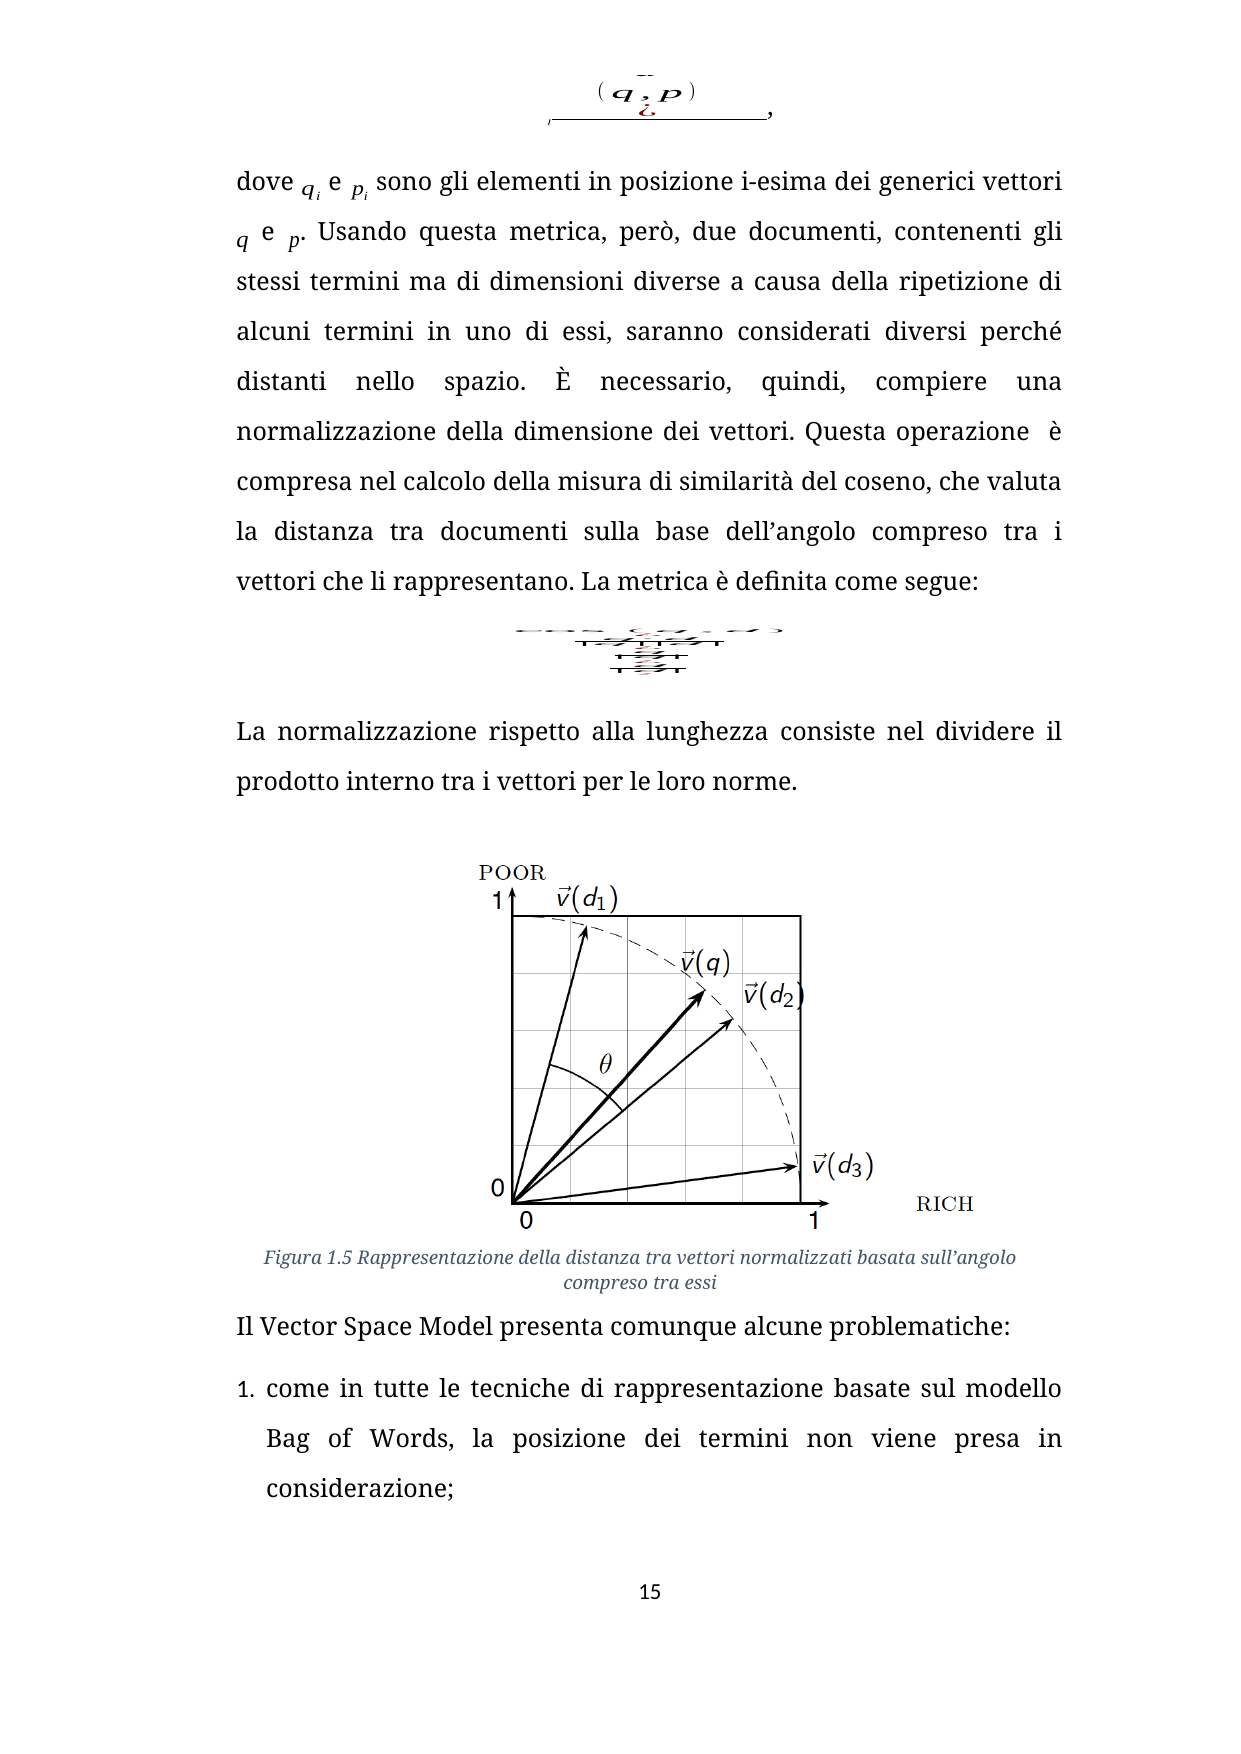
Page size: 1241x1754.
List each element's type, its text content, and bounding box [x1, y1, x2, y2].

text La normalizzazione rispetto alla lunghezza consiste nel dividere il prodotto interno tra i vettori per le loro norme. [236, 700, 1063, 800]
list come in tutte le tecniche di rappresentazione basate sul modello Bag of Words, la posizione dei termini non viene presa in considerazione; [236, 1357, 1063, 1507]
text dove e sono gli elementi in posizione i-esima dei generici vettori e . Usando questa metrica, però, due documenti, contenenti gli stessi termini ma di dimensioni diverse a causa della ripetizione di alcuni termini in uno di essi, saranno considerati diversi perché distanti nello spazio. È necessario, quindi, compiere una normalizzazione della dimensione dei vettori. Questa operazione è compresa nel calcolo della misura di similarità del coseno, che valuta la distanza tra documenti sulla base dell’angolo compreso tra i vettori che li rappresentano. La metrica è definita come segue: [236, 150, 1063, 600]
text , [236, 75, 1063, 125]
text Il Vector Space Model presenta comunque alcune problematiche: [236, 825, 1063, 1345]
text Figura 1.5 Rappresentazione della distanza tra vettori normalizzati basata sull’angolo compreso tra essi [245, 1244, 1037, 1295]
